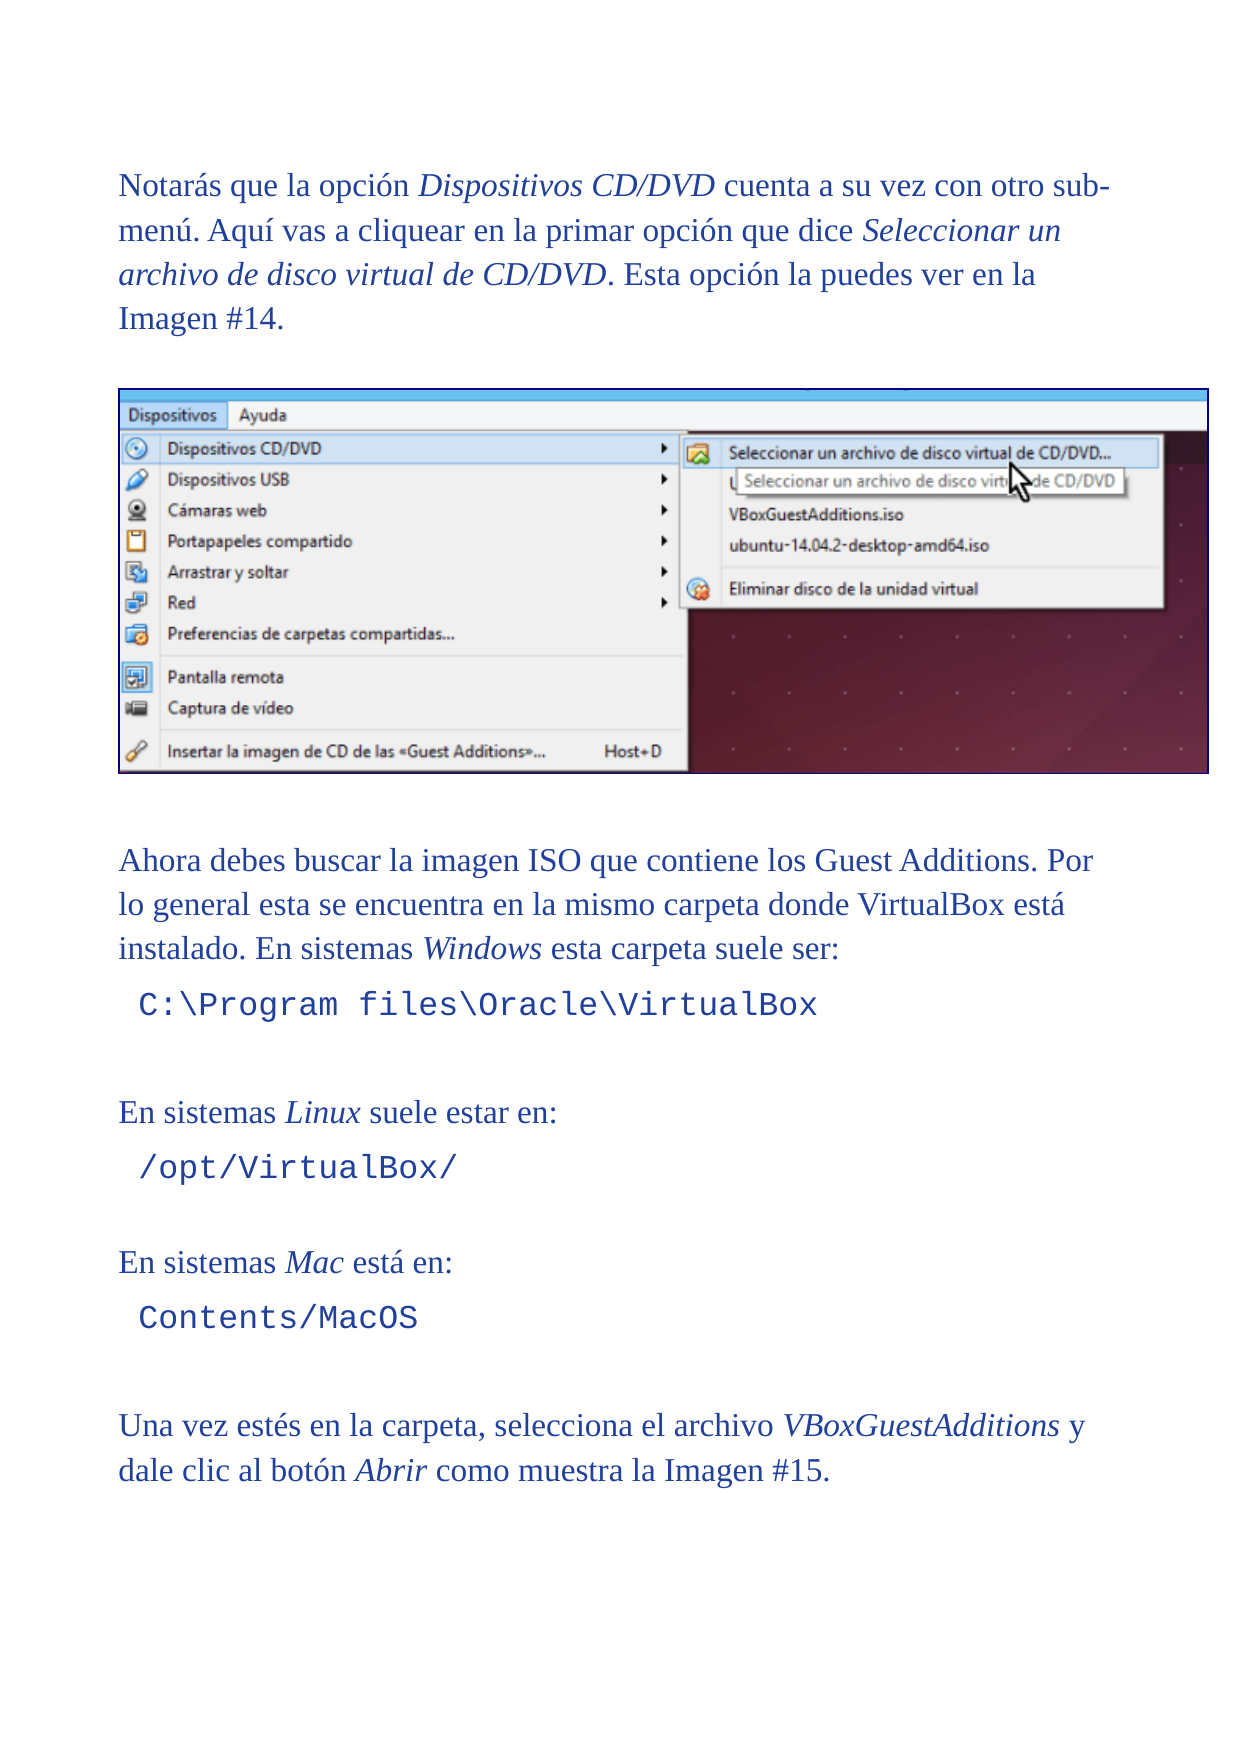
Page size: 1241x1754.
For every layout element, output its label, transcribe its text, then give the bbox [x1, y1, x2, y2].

text Una vez estés en la carpeta, selecciona el archivo VBoxGuestAdditions y dale clic al botón Abrir como muestra la Imagen #15. [118, 1406, 1122, 1521]
text En sistemas Mac está en: [118, 1242, 1122, 1280]
picture [120, 390, 1207, 773]
text /opt/VirtualBox/ [118, 1151, 1122, 1189]
text C:\Program files\Oracle\VirtualBox [118, 987, 1122, 1025]
text Ahora debes buscar la imagen ISO que contiene los Guest Additions. Por lo general esta se encuentra en la mismo carpeta donde VirtualBox está instalado. En sistemas Windows esta carpeta suele ser: [118, 841, 1122, 967]
text En sistemas Linux suele estar en: [118, 1092, 1122, 1131]
text Notarás que la opción Dispositivos CD/DVD cuenta a su vez con otro sub-menú. Aquí vas a cliquear en la primar opción que dice Seleccionar un archivo de disco virtual de CD/DVD. Esta opción la puedes ver en la Imagen #14. [118, 166, 1122, 369]
text Contents/MacOS [118, 1301, 1122, 1338]
